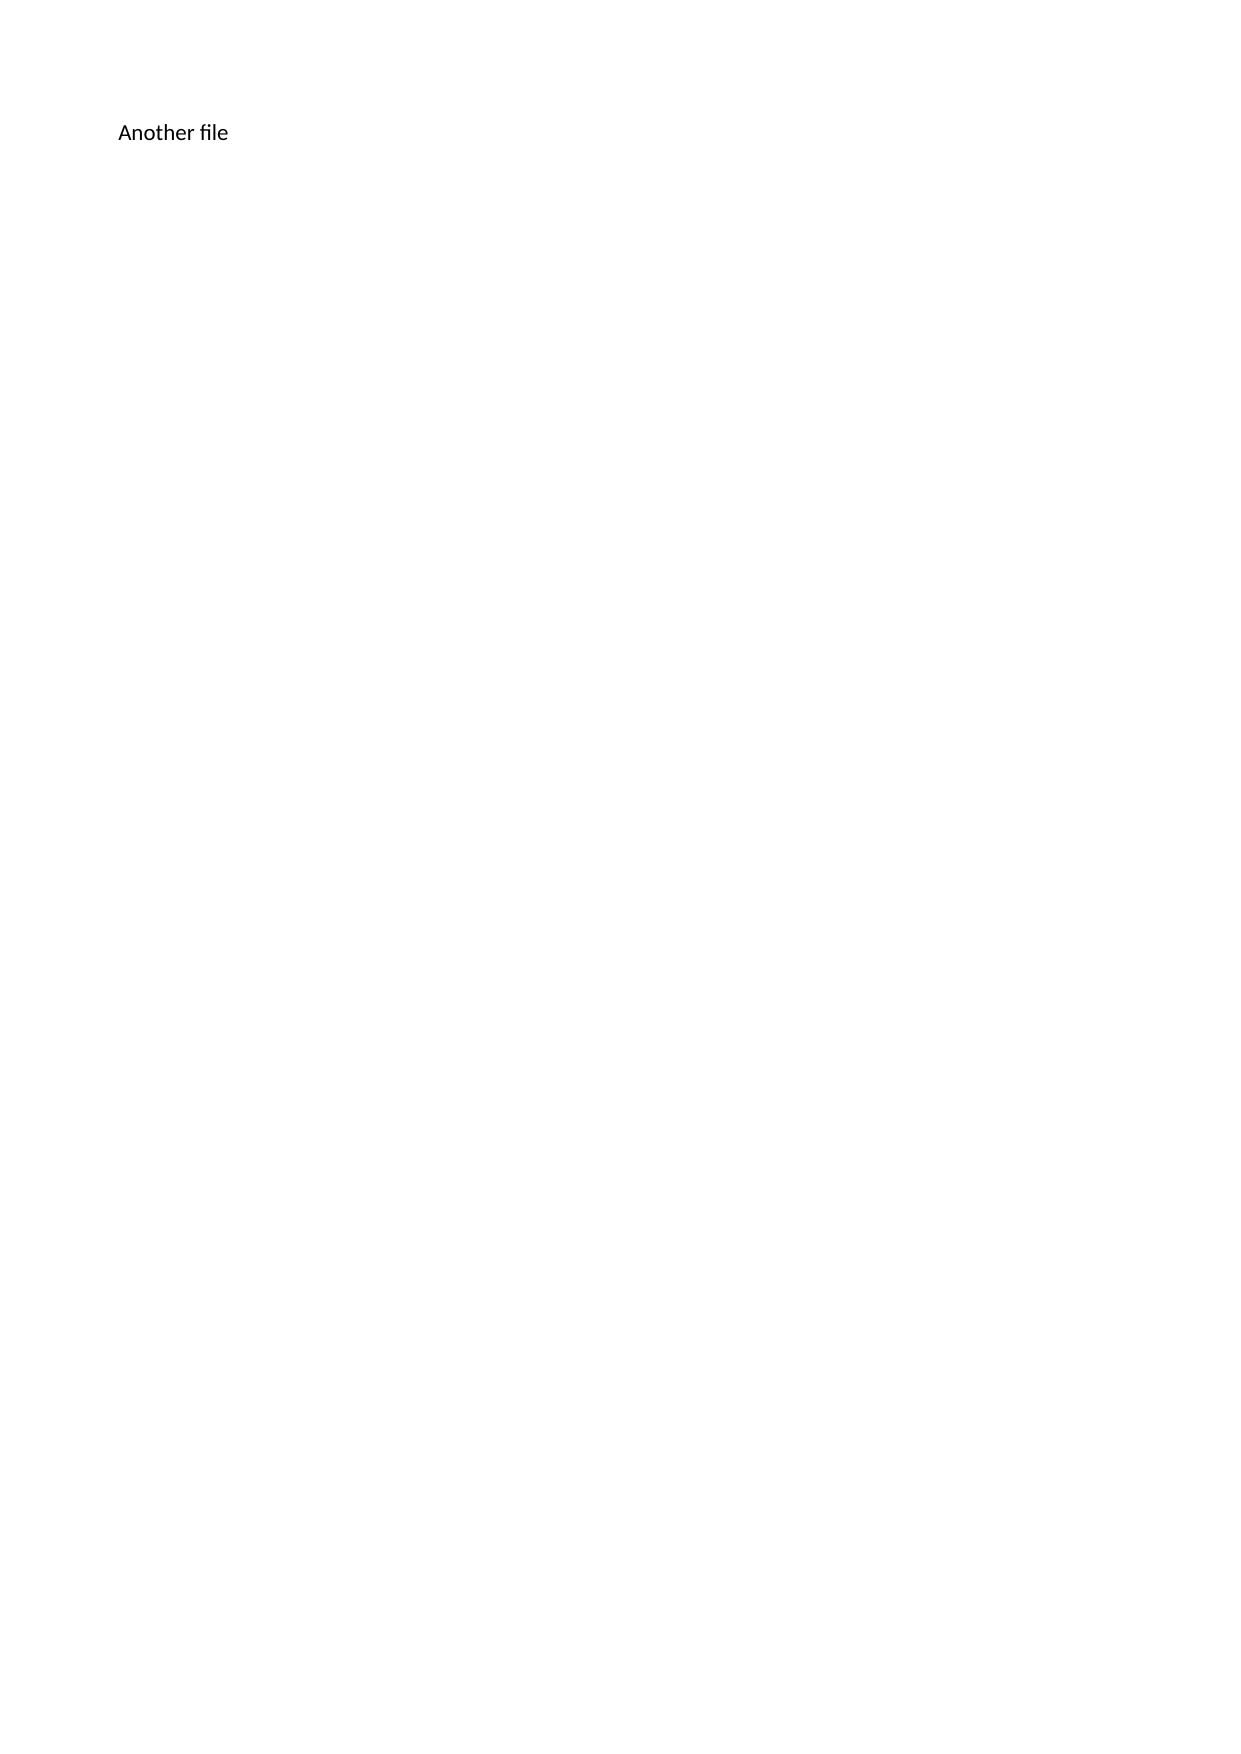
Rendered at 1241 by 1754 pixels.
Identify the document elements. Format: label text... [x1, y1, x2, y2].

text Another file [118, 118, 1122, 146]
